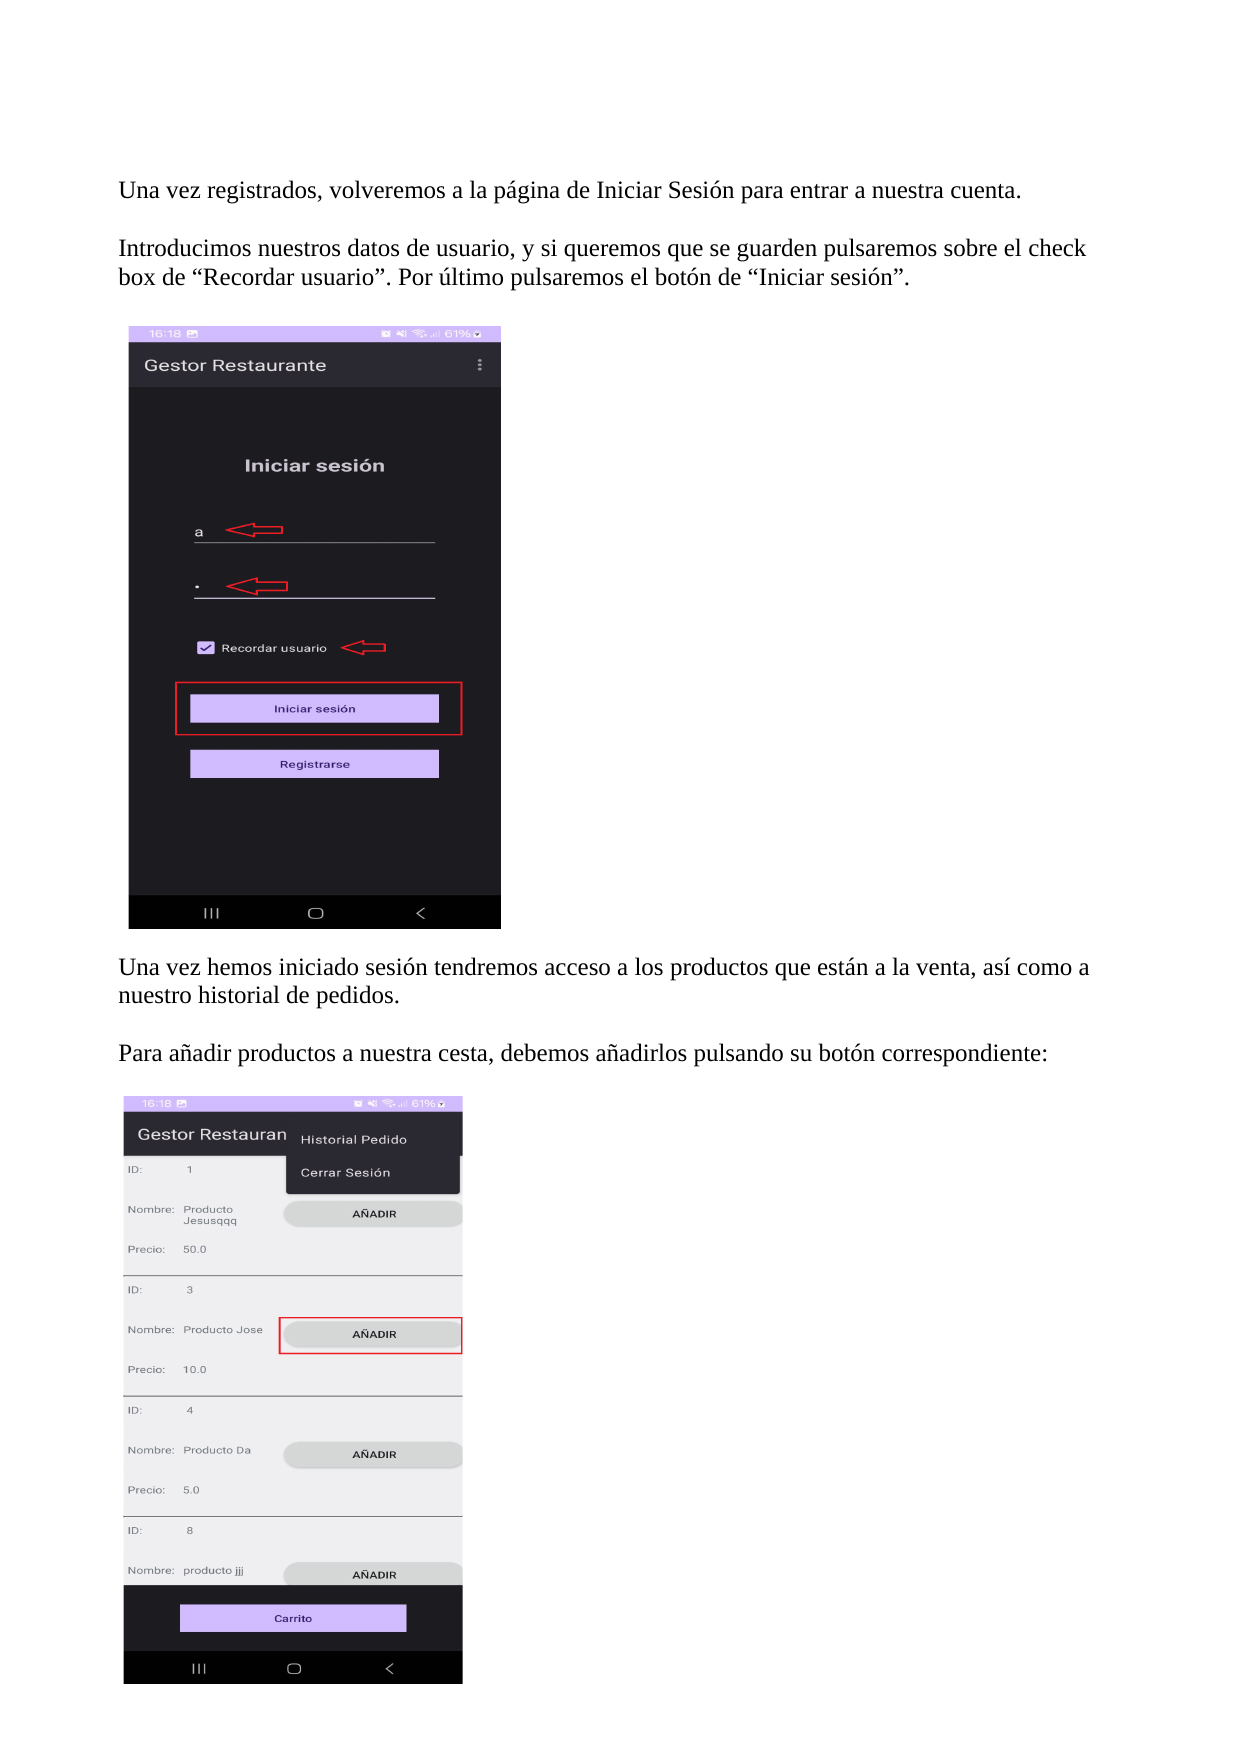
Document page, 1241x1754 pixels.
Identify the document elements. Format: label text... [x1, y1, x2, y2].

text Una vez registrados, volveremos a la página de Iniciar Sesión para entrar a nuestra cuenta. [118, 176, 1122, 204]
picture [123, 1096, 463, 1684]
text Una vez hemos iniciado sesión tendremos acceso a los productos que están a la venta, así como a nuestro historial de pedidos. [118, 952, 1122, 1009]
text Para añadir productos a nuestra cesta, debemos añadirlos pulsando su botón correspondiente: [118, 1038, 1122, 1067]
picture [128, 326, 501, 929]
text Introducimos nuestros datos de usuario, y si queremos que se guarden pulsaremos sobre el check box de “Recordar usuario”. Por último pulsaremos el botón de “Iniciar sesión”. [118, 233, 1122, 291]
